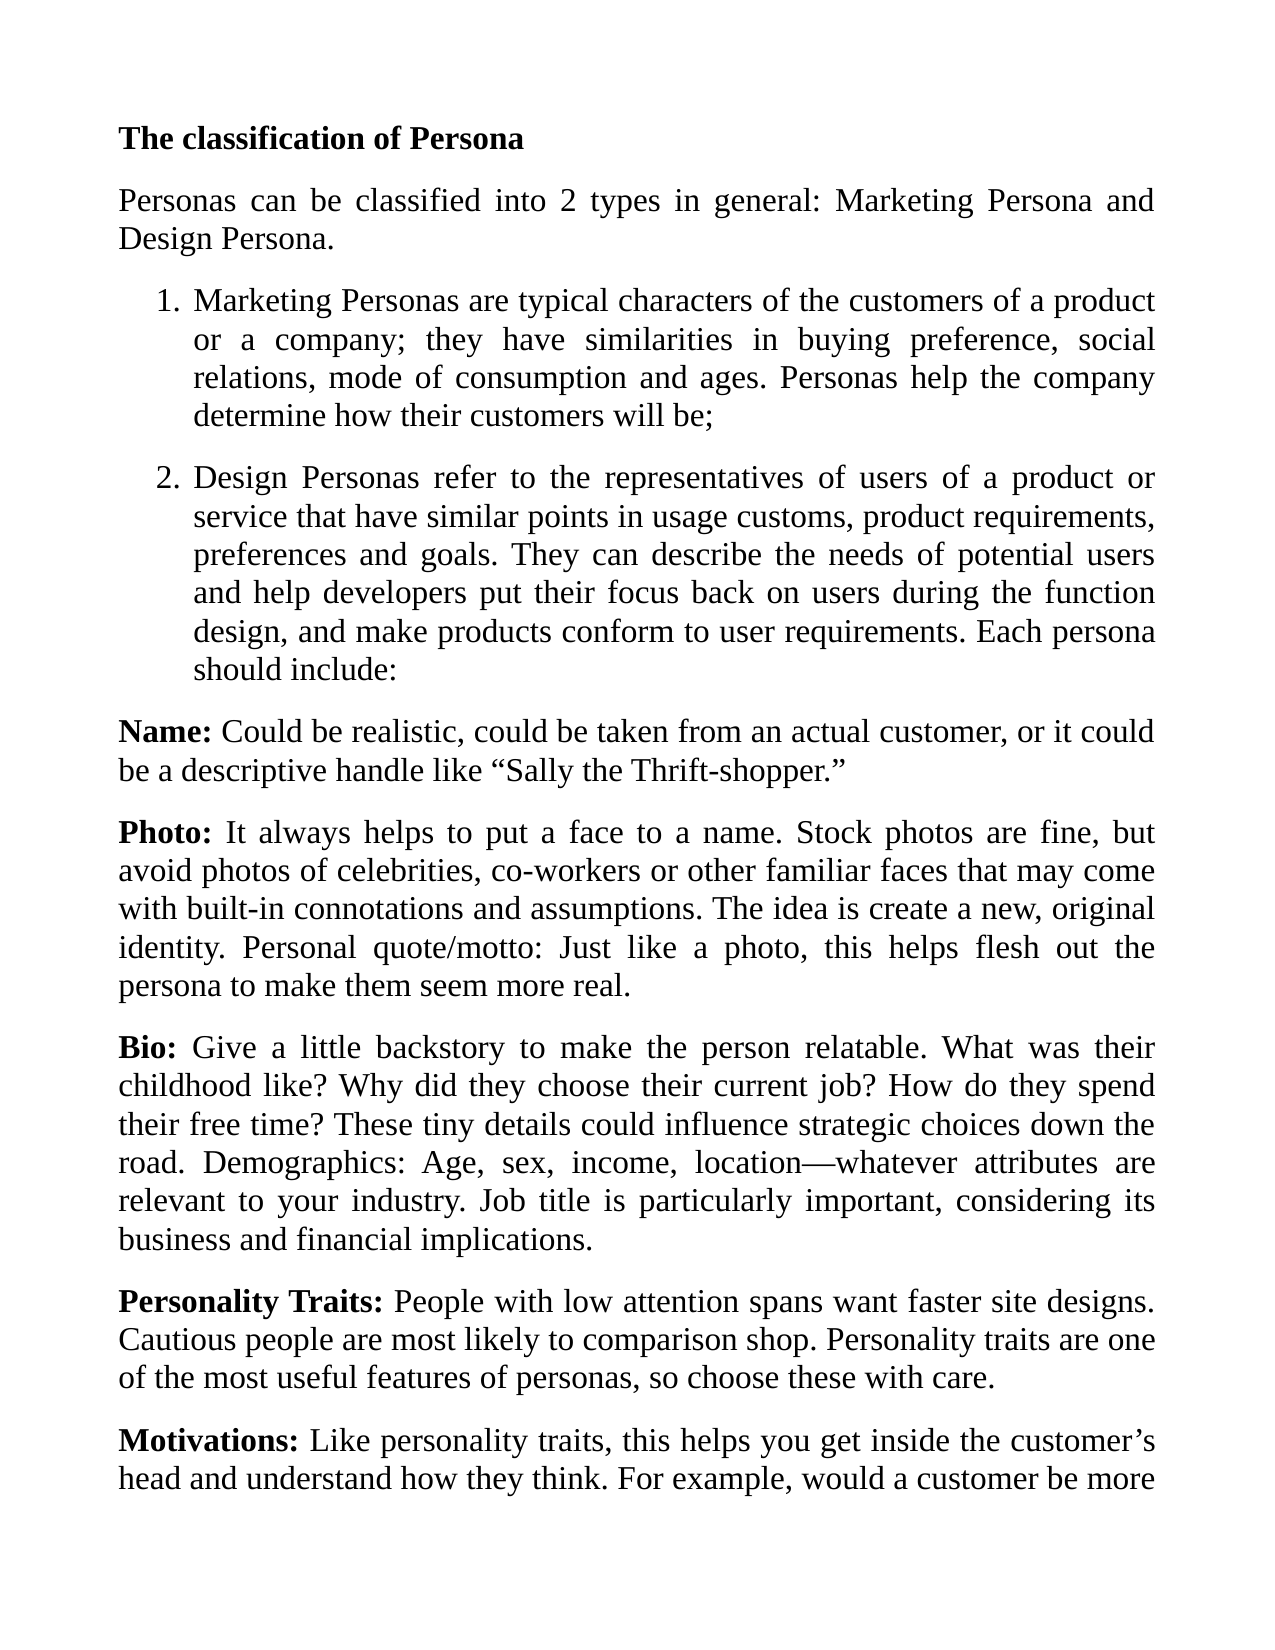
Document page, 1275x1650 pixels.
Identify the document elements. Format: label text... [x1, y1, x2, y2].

text Photo: It always helps to put a face to a name. Stock photos are fine, but avoid photos of celebrities, co-workers or other familiar faces that may come with built-in connotations and assumptions. The idea is create a new, original identity. Personal quote/motto: Just like a photo, this helps flesh out the persona to make them seem more real. [118, 812, 1157, 1003]
list Design Personas refer to the representatives of users of a product or service that have similar points in usage customs, product requirements, preferences and goals. They can describe the needs of potential users and help developers put their focus back on users during the function design, and make products conform to user requirements. Each persona should include: [156, 458, 1157, 688]
text Motivations: Like personality traits, this helps you get inside the customer’s head and understand how they think. For example, would a customer be more [118, 1420, 1157, 1496]
text Personas can be classified into 2 types in general: Marketing Persona and Design Persona. [118, 180, 1157, 257]
text Name: Could be realistic, could be taken from an actual customer, or it could be a descriptive handle like “Sally the Thrift-shopper.” [118, 711, 1157, 788]
text The classification of Persona [118, 118, 1157, 156]
text Personality Traits: People with low attention spans want faster site designs. Cautious people are most likely to comparison shop. Personality traits are one of the most useful features of personas, so choose these with care. [118, 1281, 1157, 1396]
text Bio: Give a little backstory to make the person relatable. What was their childhood like? Why did they choose their current job? How do they spend their free time? These tiny details could influence strategic choices down the road. Demographics: Age, sex, income, location—whatever attributes are relevant to your industry. Job title is particularly important, considering its business and financial implications. [118, 1027, 1157, 1257]
list Marketing Personas are typical characters of the customers of a product or a company; they have similarities in buying preference, social relations, mode of consumption and ages. Personas help the company determine how their customers will be; [156, 281, 1157, 434]
